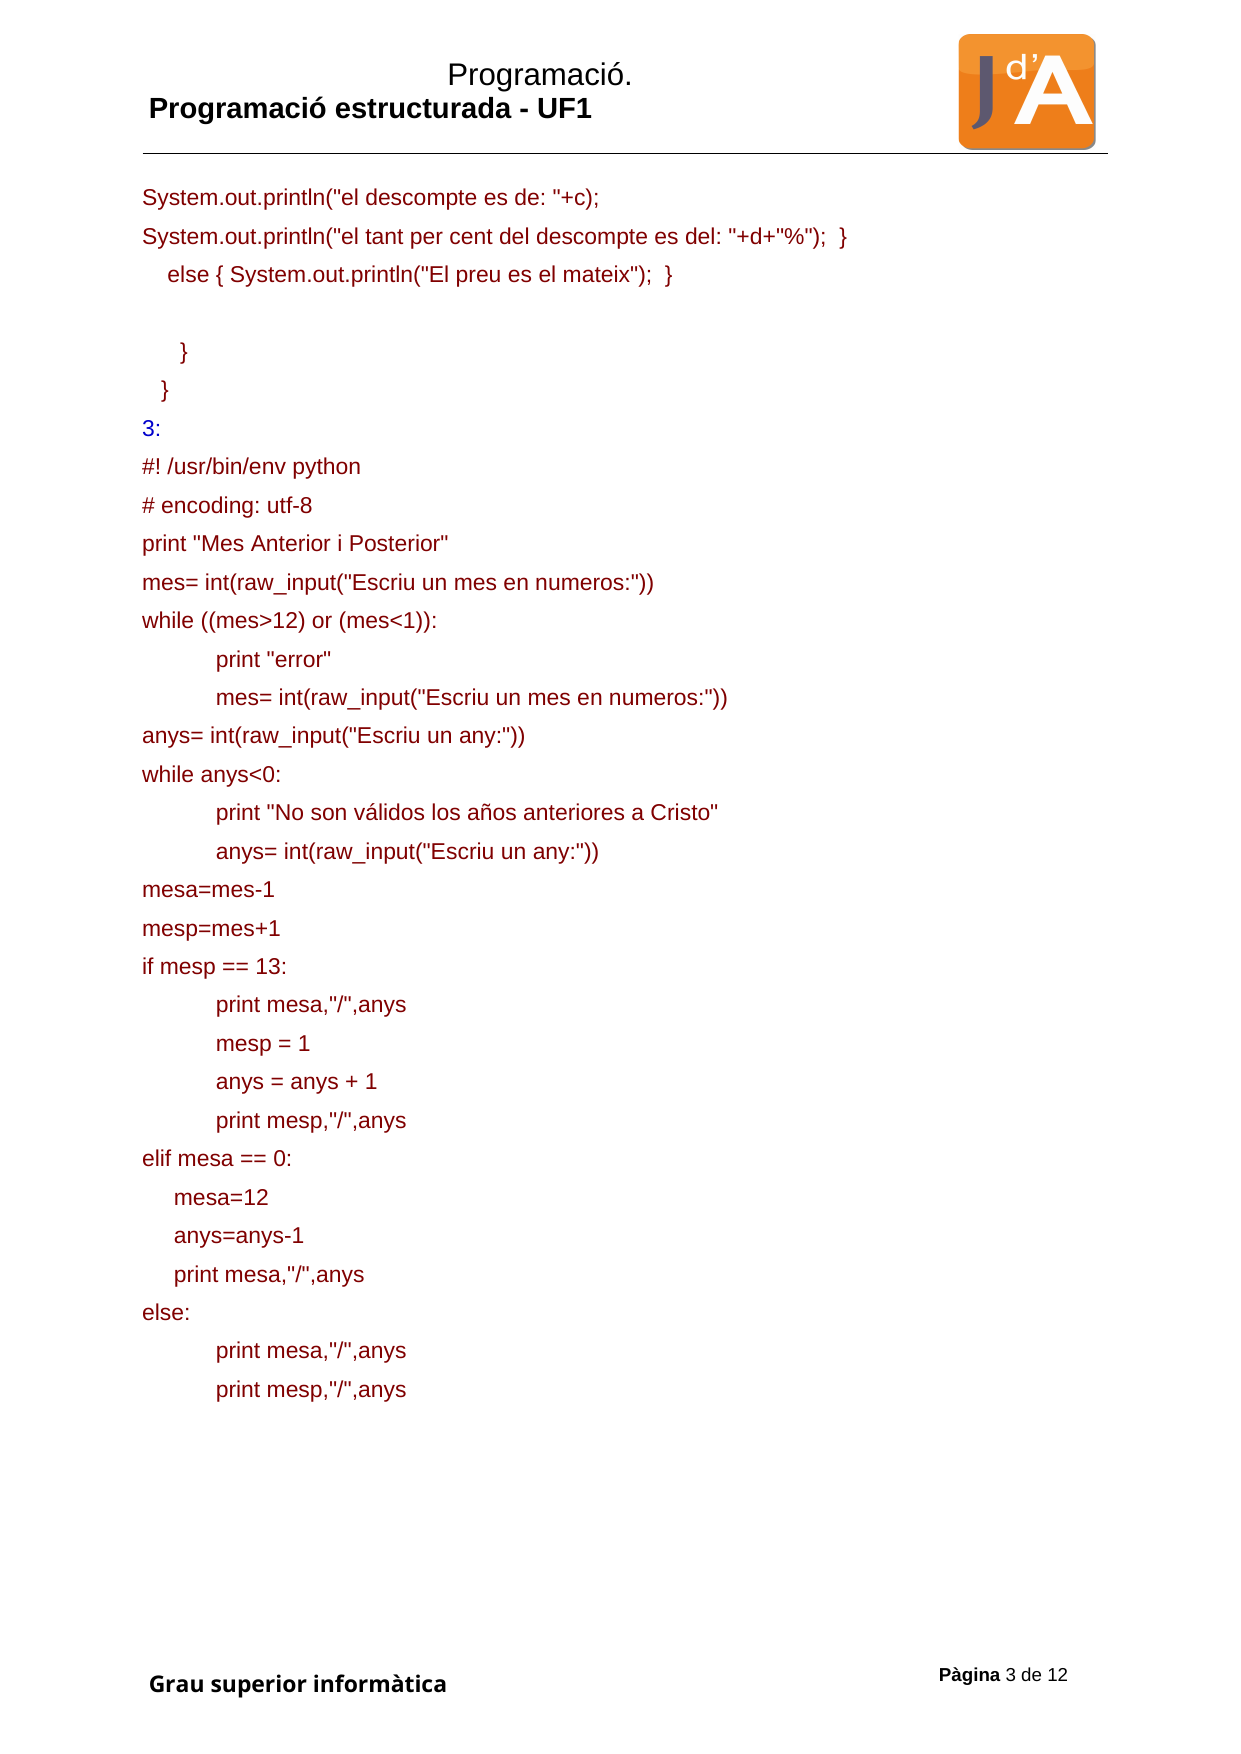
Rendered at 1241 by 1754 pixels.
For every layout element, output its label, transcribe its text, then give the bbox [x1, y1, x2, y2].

text while ((mes>12) or (mes<1)): [142, 608, 1107, 633]
picture [958, 34, 1096, 150]
text while anys<0: [142, 762, 1107, 787]
text print mesa,"/",anys [142, 992, 1107, 1018]
text mes= int(raw_input("Escriu un mes en numeros:")) [142, 569, 1107, 595]
text # encoding: utf-8 [142, 492, 1107, 518]
text #! /usr/bin/env python [142, 454, 1107, 480]
text print mesp,"/",anys [142, 1377, 1107, 1402]
text print mesa,"/",anys [142, 1261, 1107, 1287]
text anys= int(raw_input("Escriu un any:")) [142, 723, 1107, 749]
text System.out.println("el tant per cent del descompte es del: "+d+"%"); } [142, 223, 1107, 249]
text anys= int(raw_input("Escriu un any:")) [142, 838, 1107, 864]
text else: [142, 1300, 1107, 1325]
text elif mesa == 0: [142, 1146, 1107, 1172]
text if mesp == 13: [142, 954, 1107, 979]
text anys=anys-1 [142, 1223, 1107, 1248]
text 3: [142, 416, 1107, 441]
text print "No son válidos los años anteriores a Cristo" [142, 800, 1107, 826]
text else { System.out.println("El preu es el mateix"); } [142, 262, 1107, 287]
text print "Mes Anterior i Posterior" [142, 531, 1107, 557]
text print mesa,"/",anys [142, 1338, 1107, 1364]
text mes= int(raw_input("Escriu un mes en numeros:")) [142, 685, 1107, 710]
text } [142, 339, 1107, 364]
text mesa=12 [142, 1184, 1107, 1210]
text mesa=mes-1 [142, 877, 1107, 902]
text } [142, 377, 1107, 403]
text print "error" [142, 646, 1107, 672]
text mesp = 1 [142, 1031, 1107, 1056]
text mesp=mes+1 [142, 915, 1107, 941]
text System.out.println("el descompte es de: "+c); [142, 185, 1107, 211]
text print mesp,"/",anys [142, 1107, 1107, 1133]
text anys = anys + 1 [142, 1069, 1107, 1095]
